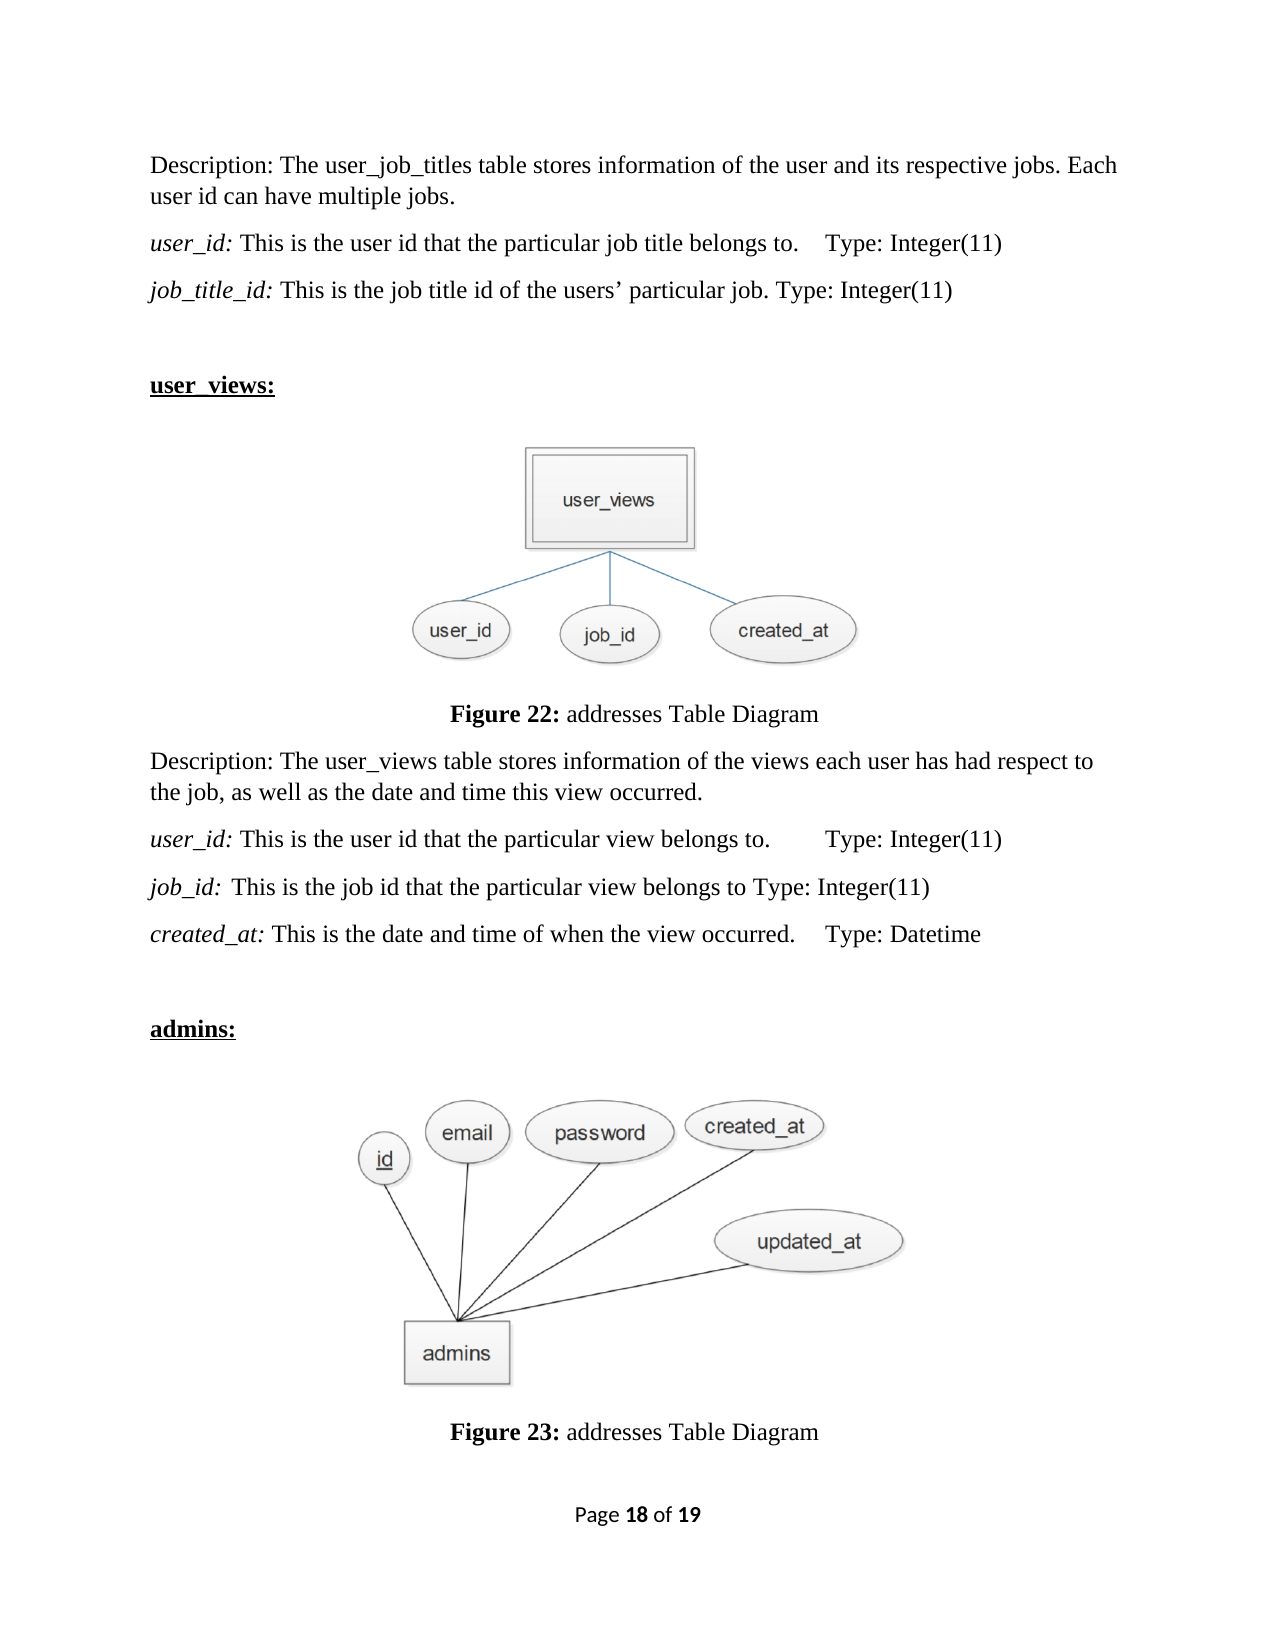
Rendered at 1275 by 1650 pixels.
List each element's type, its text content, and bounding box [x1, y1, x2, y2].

text created_at: This is the date and time of when the view occurred. Type: Datetime [150, 919, 1125, 948]
text user_id: This is the user id that the particular view belongs to. Type: Integer(11) [150, 824, 1125, 853]
text Description: The user_job_titles table stores information of the user and its respective jobs. Each user id can have multiple jobs. [150, 150, 1125, 209]
text Figure 23: addresses Table Diagram [150, 1417, 1125, 1446]
text user_id: This is the user id that the particular job title belongs to. Type: Integer(11) [150, 228, 1125, 257]
text job_title_id: This is the job title id of the users’ particular job. Type: Integer(11) [150, 276, 1125, 304]
text admins: [150, 1014, 1125, 1043]
text job_id: This is the job id that the particular view belongs to Type: Integer(11) [150, 872, 1125, 900]
text Figure 22: addresses Table Diagram [150, 699, 1125, 727]
text Description: The user_views table stores information of the views each user has had respect to the job, as well as the date and time this view occurred. [150, 746, 1125, 806]
text user_views: [150, 370, 1125, 399]
